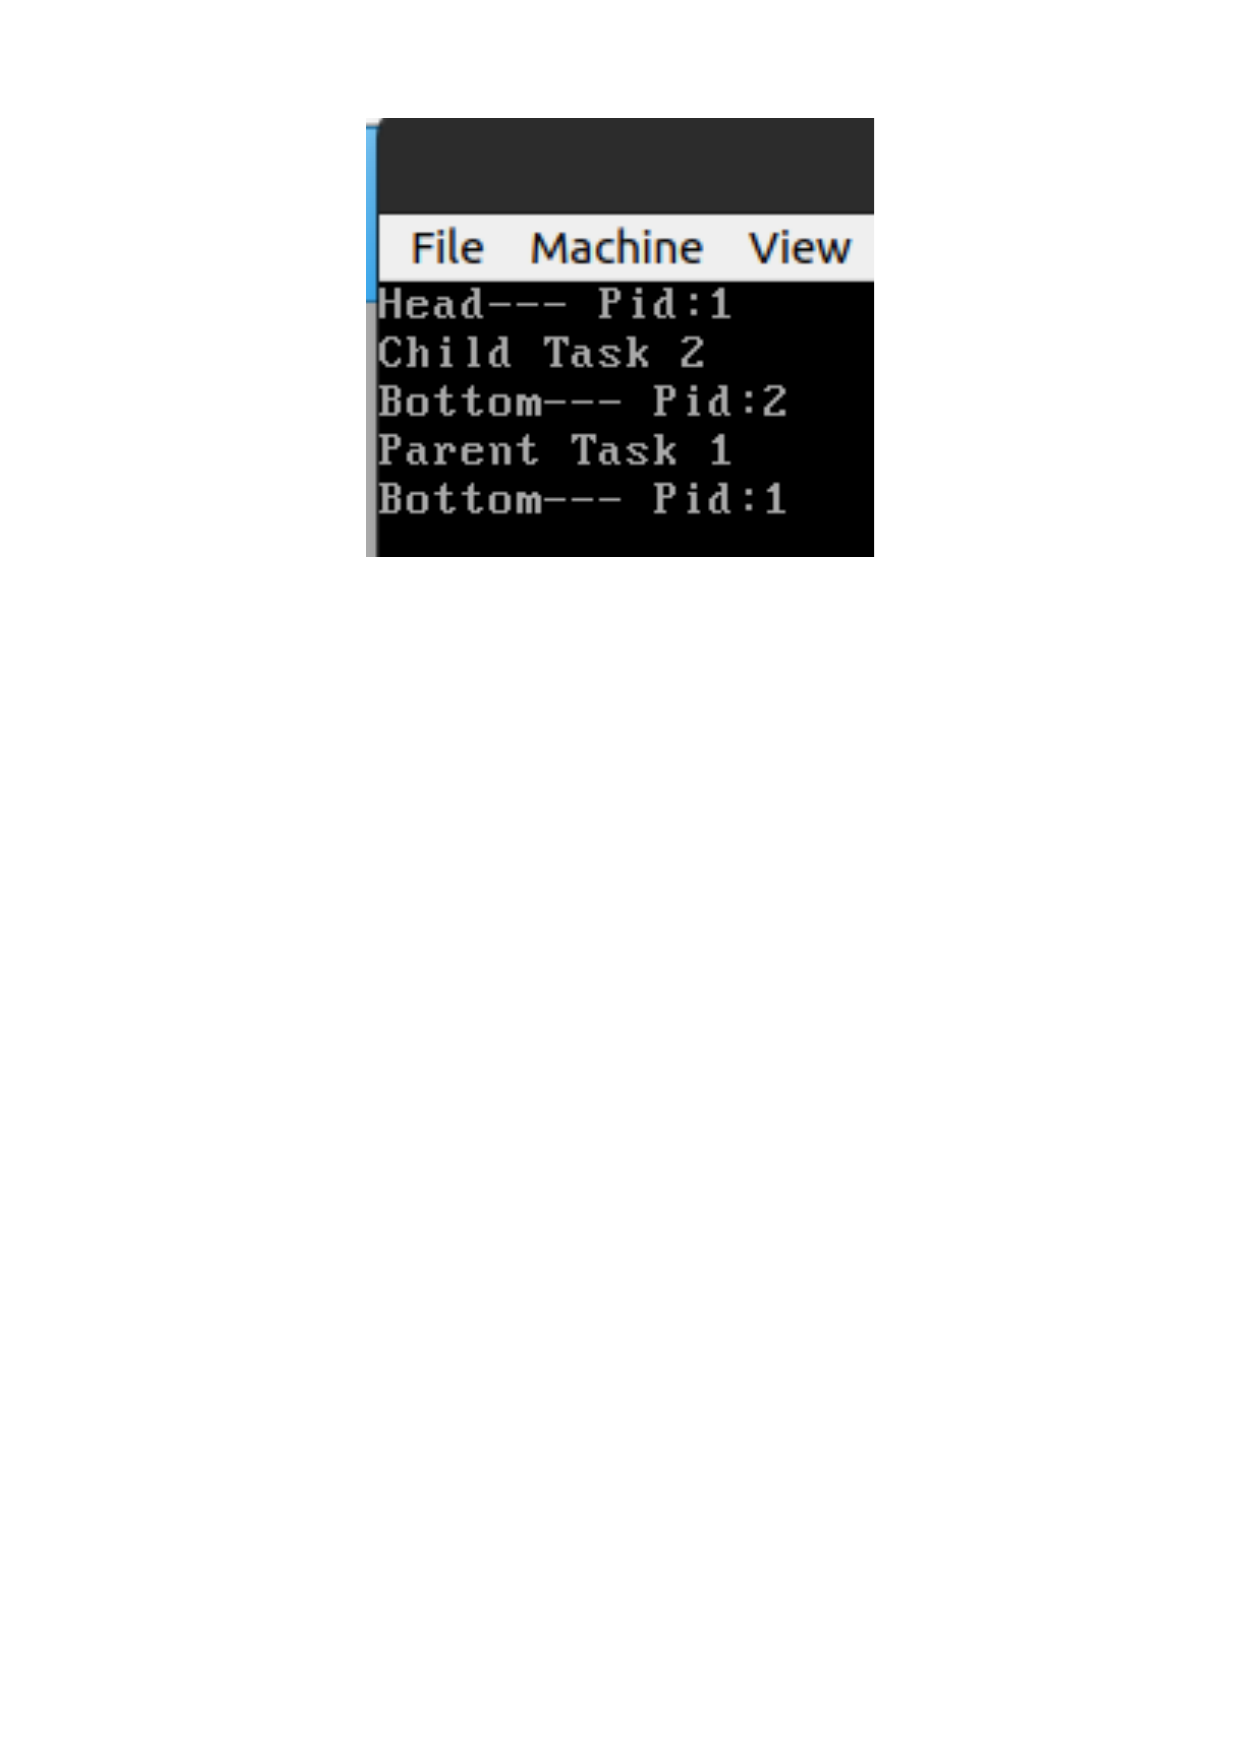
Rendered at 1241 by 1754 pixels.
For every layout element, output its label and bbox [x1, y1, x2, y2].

picture [366, 118, 875, 557]
